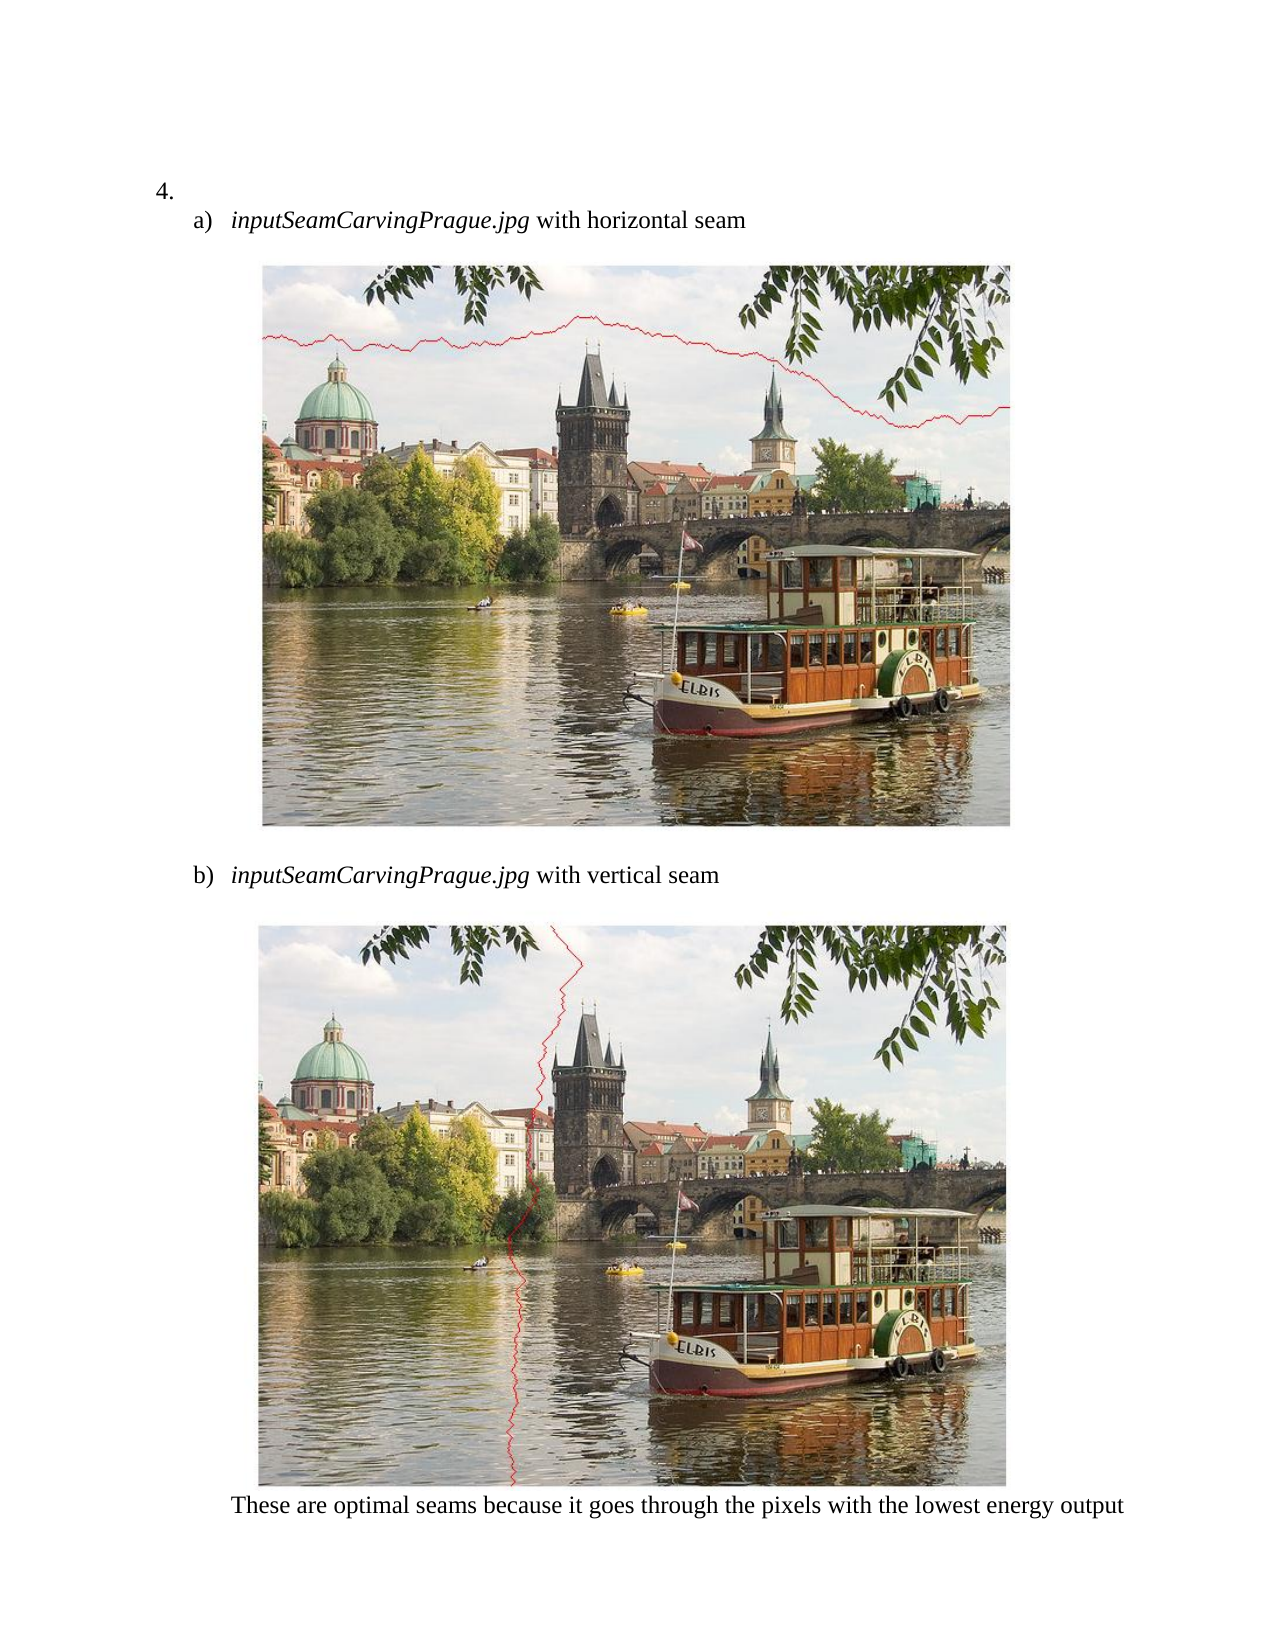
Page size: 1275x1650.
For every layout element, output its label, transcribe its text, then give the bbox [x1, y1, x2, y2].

picture [221, 909, 1037, 1491]
list inputSeamCarvingPrague.jpg with horizontal seam [193, 205, 1157, 234]
picture [246, 258, 1016, 832]
list inputSeamCarvingPrague.jpg with vertical seam These are optimal seams because it goes through the pixels with the lowest energy output [193, 860, 1157, 1519]
